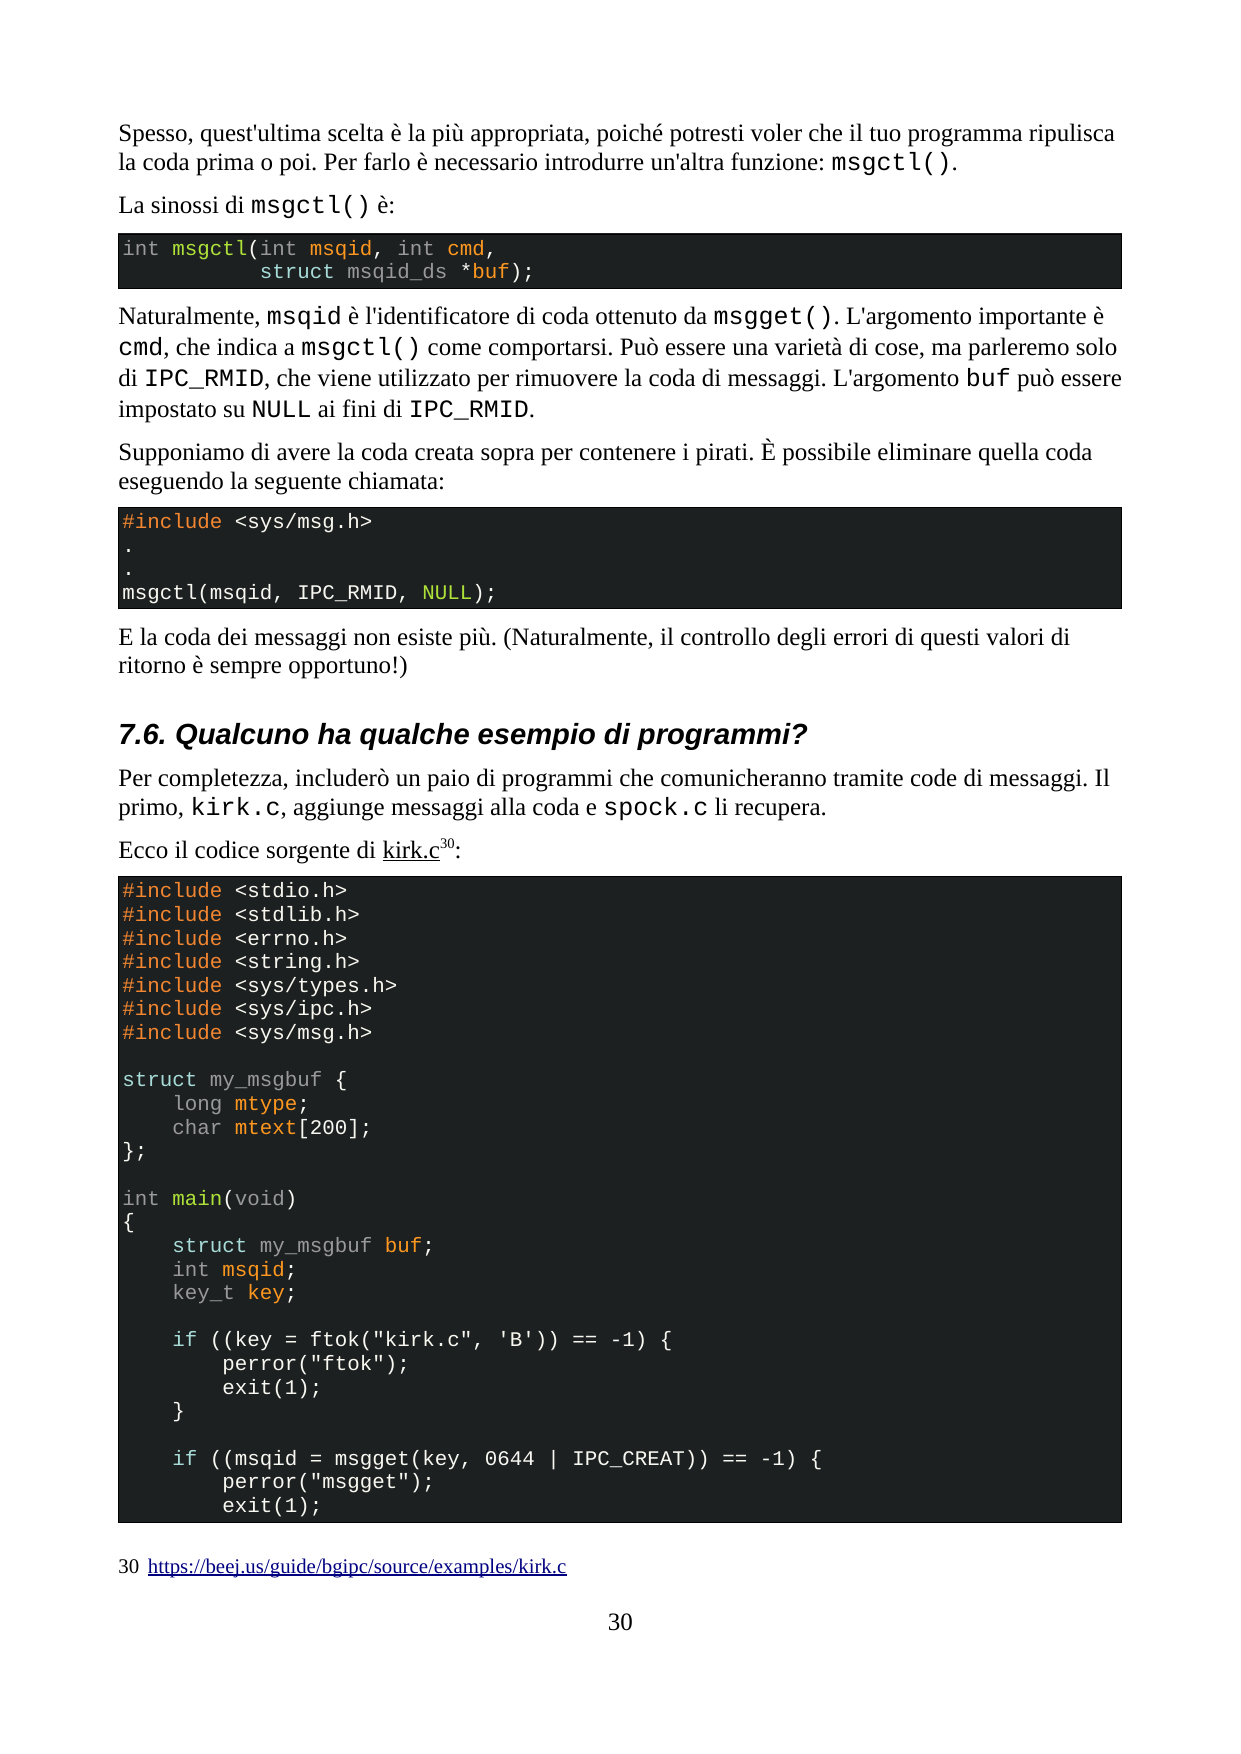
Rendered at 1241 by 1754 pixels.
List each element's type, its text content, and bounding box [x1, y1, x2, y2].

subtitle Qualcuno ha qualche esempio di programmi? [118, 717, 1122, 750]
text #include <sys/msg.h> [119, 1018, 1121, 1042]
text exit(1); [119, 1491, 1121, 1522]
text Spesso, quest'ultima scelta è la più appropriata, poiché potresti voler che il tuo programma ripulisca la coda prima o poi. Per farlo è necessario introdurre un'altra funzione: msgctl(). [118, 118, 1122, 178]
text perror("ftok"); [119, 1349, 1121, 1373]
text . [119, 531, 1121, 554]
text if ((key = ftok("kirk.c", 'B')) == -1) { [119, 1326, 1121, 1349]
text E la coda dei messaggi non esiste più. (Naturalmente, il controllo degli errori di questi valori di ritorno è sempre opportuno!) [118, 622, 1122, 679]
text Per completezza, includerò un paio di programmi che comunicheranno tramite code di messaggi. Il primo, kirk.c, aggiunge messaggi alla coda e spock.c li recupera. [118, 763, 1122, 822]
text char mtext[200]; [119, 1113, 1121, 1136]
text struct msqid_ds *buf); [119, 257, 1121, 288]
text La sinossi di msgctl() è: [118, 190, 1122, 221]
text if ((msqid = msgget(key, 0644 | IPC_CREAT)) == -1) { [119, 1444, 1121, 1467]
text #include <stdio.h> [119, 877, 1121, 900]
text int main(void) [119, 1184, 1121, 1207]
text #include <sys/ipc.h> [119, 994, 1121, 1018]
text } [119, 1396, 1121, 1420]
text }; [119, 1136, 1121, 1160]
text . [119, 554, 1121, 578]
text exit(1); [119, 1373, 1121, 1396]
text struct my_msgbuf buf; [119, 1231, 1121, 1254]
text struct my_msgbuf { [119, 1065, 1121, 1089]
text key_t key; [119, 1278, 1121, 1302]
text #include <stdlib.h> [119, 900, 1121, 923]
text msgctl(msqid, IPC_RMID, NULL); [119, 578, 1121, 608]
text int msgctl(int msqid, int cmd, [119, 235, 1121, 257]
text Ecco il codice sorgente di kirk.c: [118, 835, 1122, 864]
text #include <errno.h> [119, 923, 1121, 947]
text long mtype; [119, 1089, 1121, 1113]
text Supponiamo di avere la coda creata sopra per contenere i pirati. È possibile eliminare quella coda eseguendo la seguente chiamata: [118, 437, 1122, 494]
text Naturalmente, msqid è l'identificatore di coda ottenuto da msgget(). L'argomento importante è cmd, che indica a msgctl() come comportarsi. Può essere una varietà di cose, ma parleremo solo di IPC_RMID, che viene utilizzato per rimuovere la coda di messaggi. L'argomento buf può essere impostato su NULL ai fini di IPC_RMID. [118, 301, 1122, 424]
text #include <sys/msg.h> [119, 508, 1121, 531]
text #include <sys/types.h> [119, 971, 1121, 994]
text https://beej.us/guide/bgipc/source/examples/kirk.c [118, 1553, 1122, 1578]
text { [119, 1207, 1121, 1231]
text int msqid; [119, 1254, 1121, 1278]
text #include <string.h> [119, 947, 1121, 971]
text perror("msgget"); [119, 1467, 1121, 1491]
